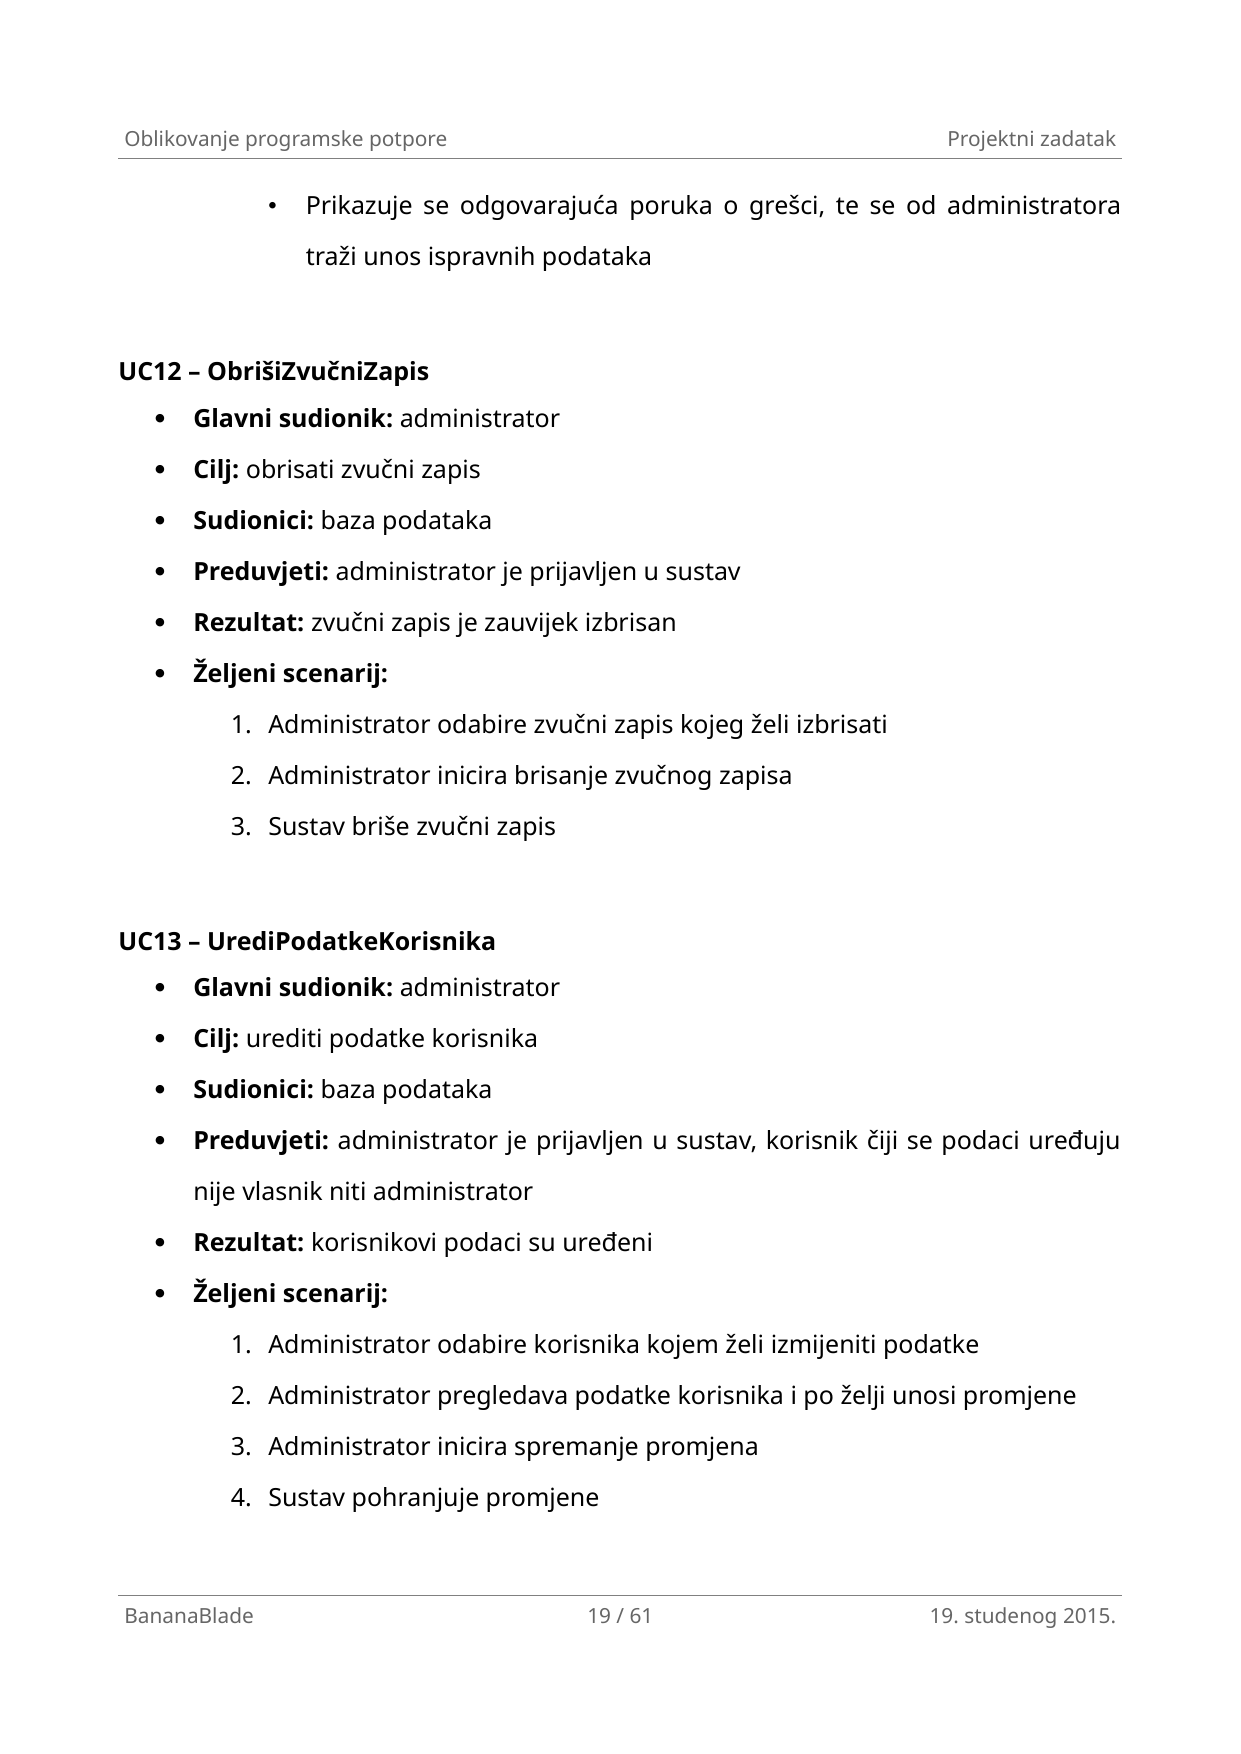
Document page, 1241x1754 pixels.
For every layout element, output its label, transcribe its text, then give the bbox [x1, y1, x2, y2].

list Sustav pohranjuje promjene [231, 1480, 1122, 1514]
list Rezultat: korisnikovi podaci su uređeni [156, 1225, 1122, 1259]
list Administrator odabire korisnika kojem želi izmijeniti podatke [231, 1327, 1122, 1361]
list Administrator pregledava podatke korisnika i po želji unosi promjene [231, 1378, 1122, 1412]
list Sustav briše zvučni zapis [231, 808, 1122, 843]
subtitle UC13 – UrediPodatkeKorisnika [118, 923, 1122, 957]
list Administrator inicira brisanje zvučnog zapisa [231, 757, 1122, 792]
list Sudionici: baza podataka [156, 1072, 1122, 1106]
list Željeni scenarij: [156, 655, 1122, 689]
list Cilj: obrisati zvučni zapis [156, 451, 1122, 485]
list Prikazuje se odgovarajuća poruka o grešci, te se od administratora traži unos ispravnih podataka [268, 188, 1122, 273]
list Rezultat: zvučni zapis je zauvijek izbrisan [156, 604, 1122, 638]
list Administrator odabire zvučni zapis kojeg želi izbrisati [231, 706, 1122, 741]
list Sudionici: baza podataka [156, 502, 1122, 536]
list Preduvjeti: administrator je prijavljen u sustav [156, 553, 1122, 587]
list Glavni sudionik: administrator [156, 400, 1122, 434]
list Glavni sudionik: administrator [156, 970, 1122, 1004]
list Željeni scenarij: [156, 1276, 1122, 1310]
list Administrator inicira spremanje promjena [231, 1429, 1122, 1463]
list Cilj: urediti podatke korisnika [156, 1021, 1122, 1055]
list Preduvjeti: administrator je prijavljen u sustav, korisnik čiji se podaci uređuju nije vlasnik niti administrator [156, 1123, 1122, 1208]
subtitle UC12 – ObrišiZvučniZapis [118, 354, 1122, 388]
